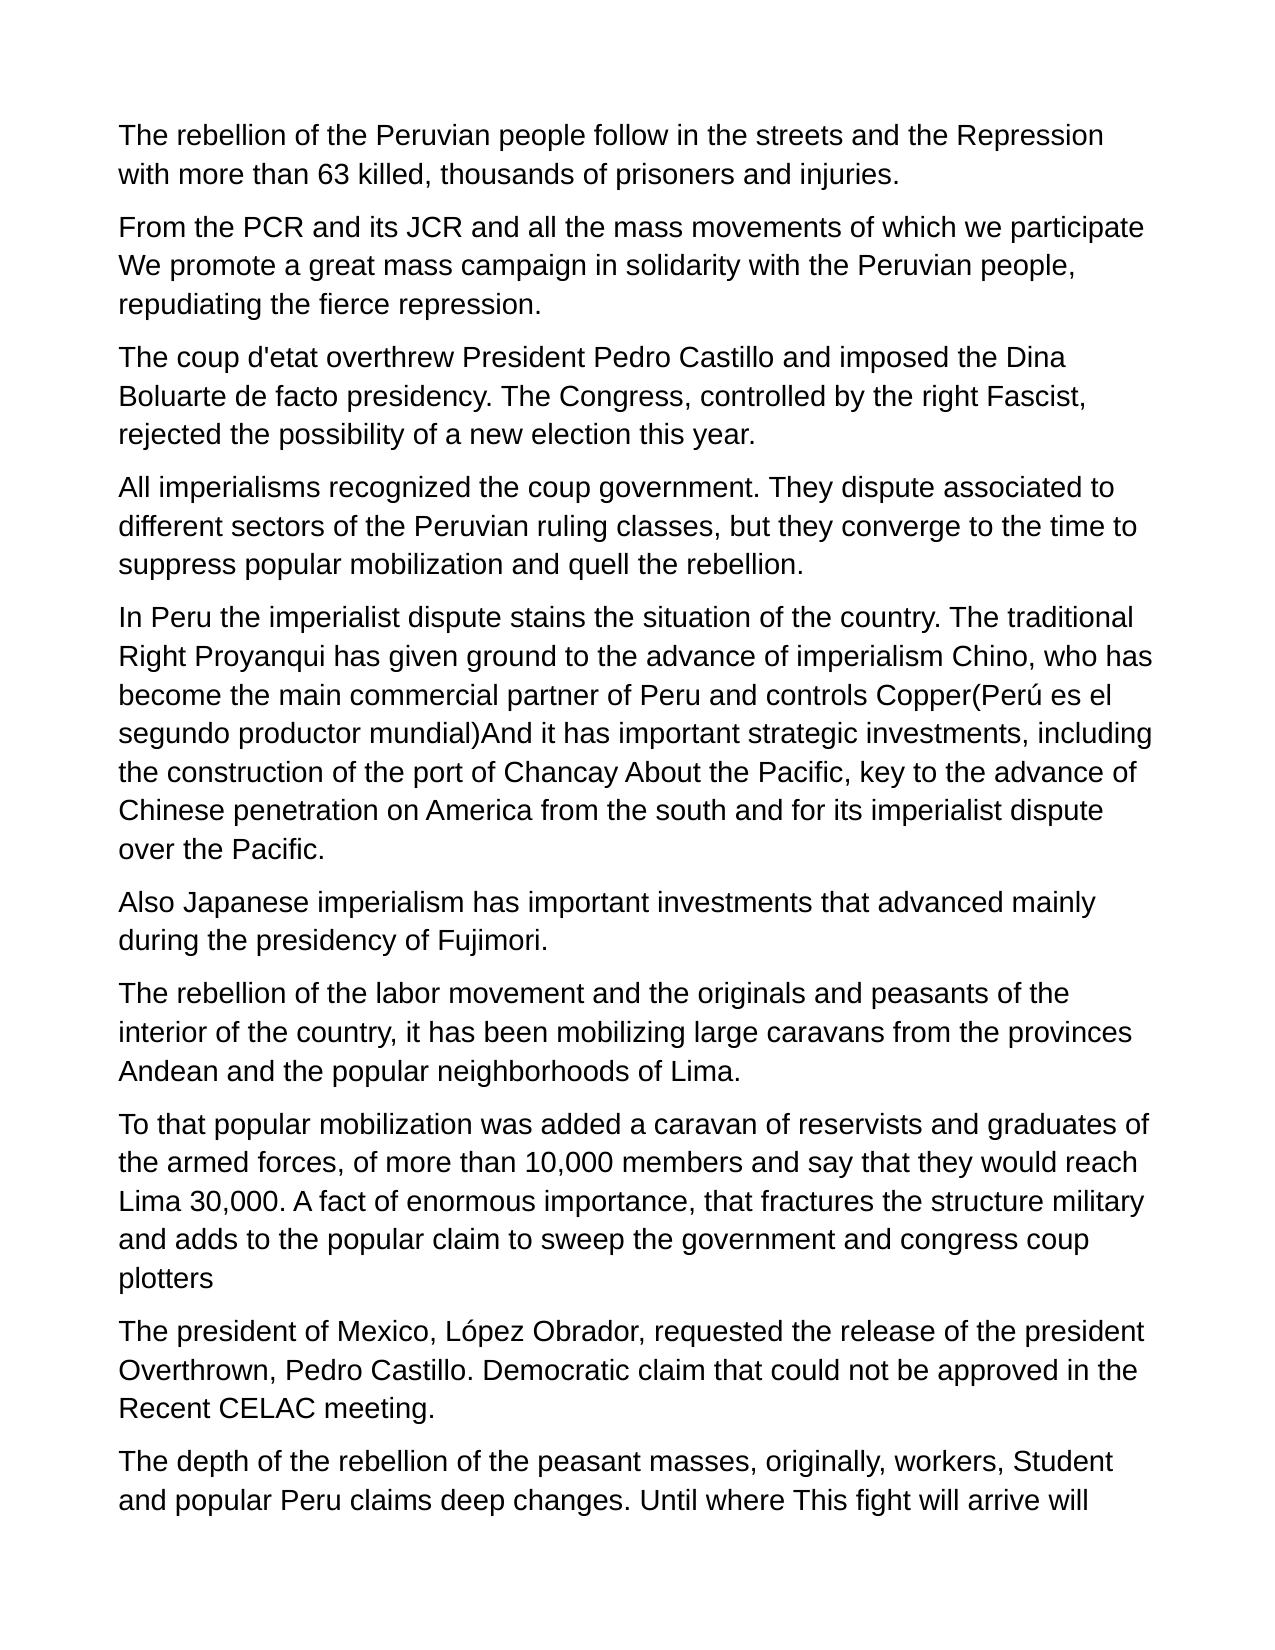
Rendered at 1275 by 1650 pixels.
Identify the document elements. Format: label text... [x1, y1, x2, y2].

text The depth of the rebellion of the peasant masses, originally, workers, Student and popular Peru claims deep changes. Until where This fight will arrive will [118, 1444, 1157, 1516]
text All imperialisms recognized the coup government. They dispute associated to different sectors of the Peruvian ruling classes, but they converge to the time to suppress popular mobilization and quell the rebellion. [118, 470, 1157, 581]
text The rebellion of the Peruvian people follow in the streets and the Repression with more than 63 killed, thousands of prisoners and injuries. [118, 118, 1157, 190]
text The coup d'etat overthrew President Pedro Castillo and imposed the Dina Boluarte de facto presidency. The Congress, controlled by the right Fascist, rejected the possibility of a new election this year. [118, 340, 1157, 451]
text Also Japanese imperialism has important investments that advanced mainly during the presidency of Fujimori. [118, 885, 1157, 957]
text To that popular mobilization was added a caravan of reservists and graduates of the armed forces, of more than 10,000 members and say that they would reach Lima 30,000. A fact of enormous importance, that fractures the structure military and adds to the popular claim to sweep the government and congress coup plotters [118, 1107, 1157, 1294]
text The president of Mexico, López Obrador, requested the release of the president Overthrown, Pedro Castillo. Democratic claim that could not be approved in the Recent CELAC meeting. [118, 1314, 1157, 1424]
text The rebellion of the labor movement and the originals and peasants of the interior of the country, it has been mobilizing large caravans from the provinces Andean and the popular neighborhoods of Lima. [118, 976, 1157, 1087]
text From the PCR and its JCR and all the mass movements of which we participate We promote a great mass campaign in solidarity with the Peruvian people, repudiating the fierce repression. [118, 210, 1157, 320]
text In Peru the imperialist dispute stains the situation of the country. The traditional Right Proyanqui has given ground to the advance of imperialism Chino, who has become the main commercial partner of Peru and controls Copper(Perú es el segundo productor mundial)And it has important strategic investments, including the construction of the port of Chancay About the Pacific, key to the advance of Chinese penetration on America from the south and for its imperialist dispute over the Pacific. [118, 600, 1157, 865]
